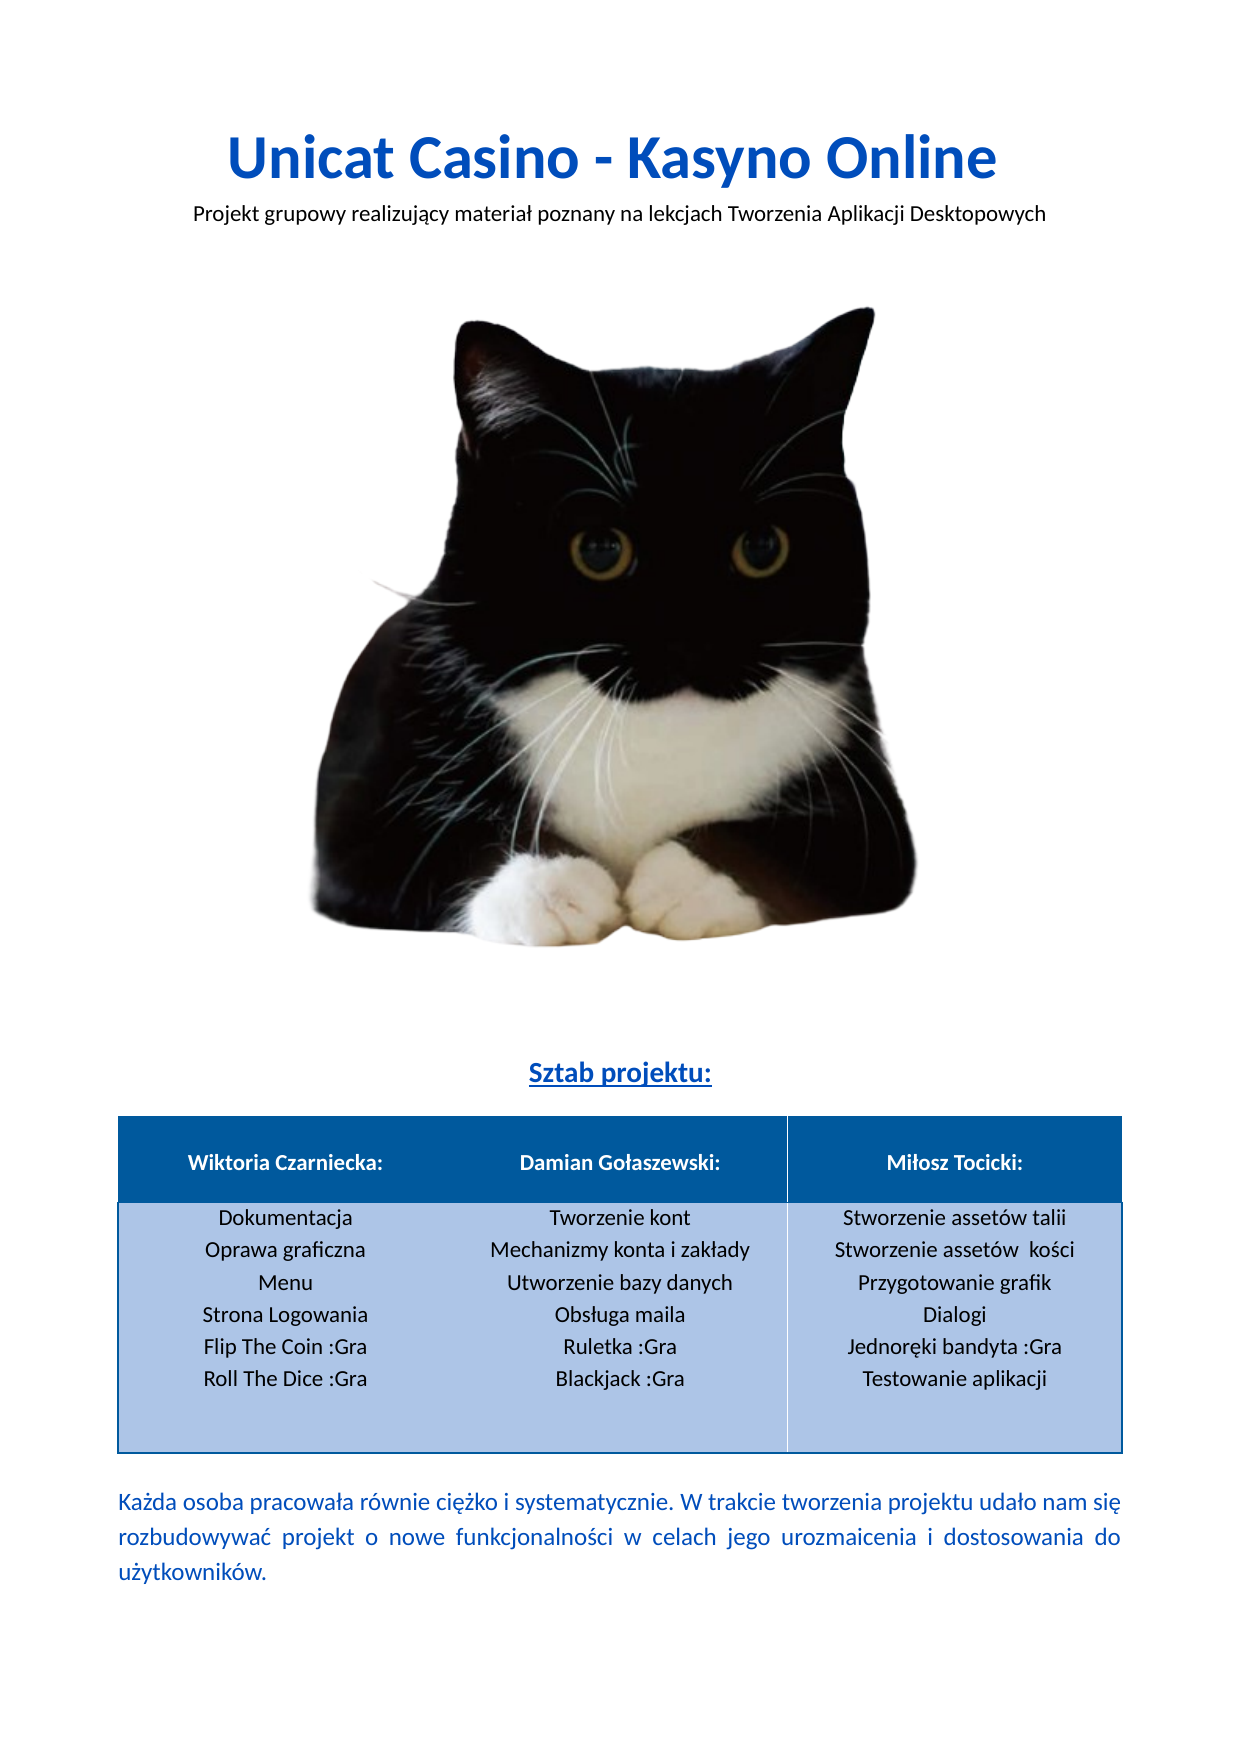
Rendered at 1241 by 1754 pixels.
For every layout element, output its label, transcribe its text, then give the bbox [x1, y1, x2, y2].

table_cell Dokumentacja Oprawa graficzna Menu Strona Logowania Flip The Coin :Gra Roll The Dice :Gra [119, 1203, 453, 1452]
table_header Miłosz Tocicki: [788, 1116, 1122, 1202]
text Unicat Casino - Kasyno Online Projekt grupowy realizujący materiał poznany na lekcjach Tworzenia Aplikacji Desktopowych [118, 118, 1122, 227]
table_cell Stworzenie assetów talii Stworzenie assetów kości Przygotowanie grafik Dialogi Jednoręki bandyta :Gra Testowanie aplikacji [788, 1203, 1121, 1452]
table_header Damian Gołaszewski: [453, 1116, 787, 1202]
text Każda osoba pracowała równie ciężko i systematycznie. W trakcie tworzenia projektu udało nam się rozbudowywać projekt o nowe funkcjonalności w celach jego urozmaicenia i dostosowania do użytkowników. [118, 1454, 1122, 1587]
table_header Wiktoria Czarniecka: [118, 1116, 453, 1202]
table_cell Tworzenie kont Mechanizmy konta i zakłady Utworzenie bazy danych Obsługa maila Ruletka :Gra Blackjack :Gra [453, 1203, 787, 1452]
text Sztab projektu: [118, 1054, 1122, 1090]
